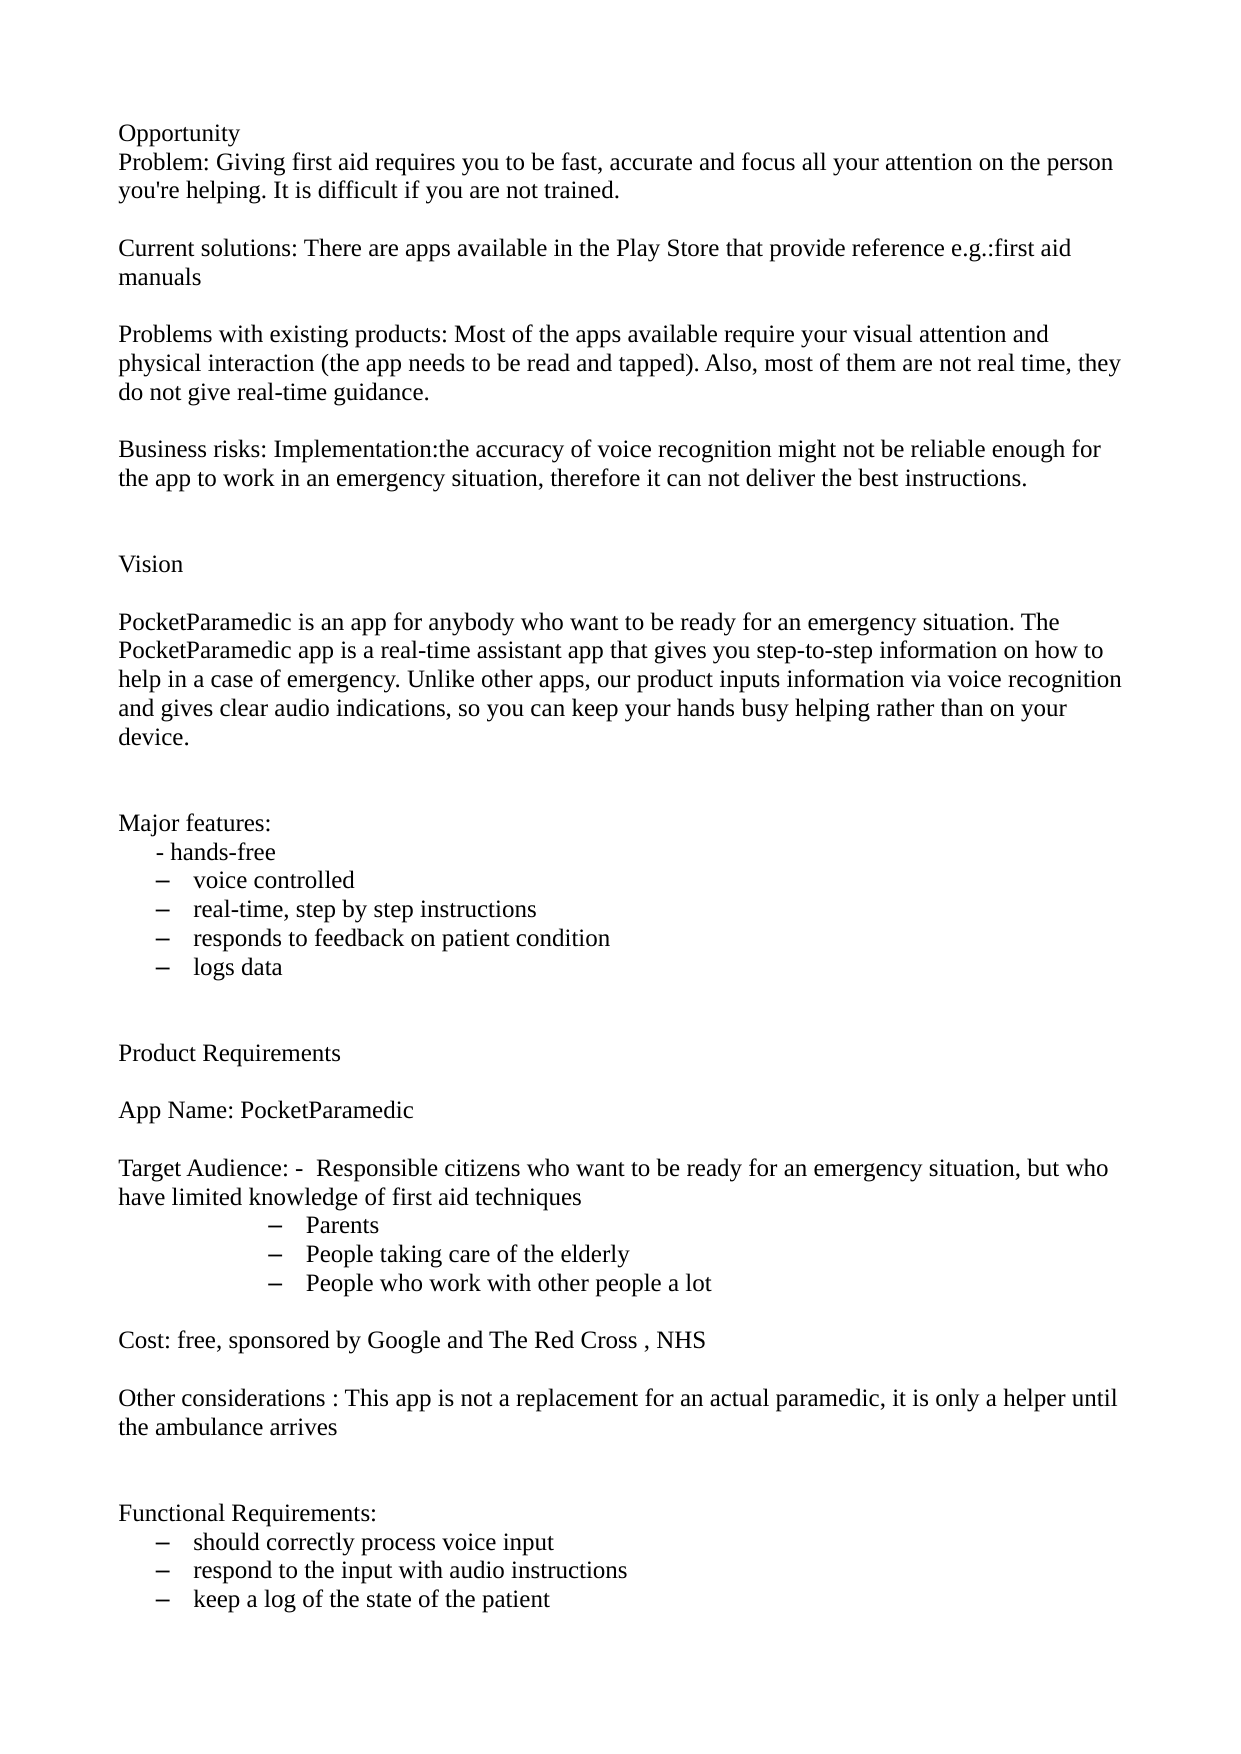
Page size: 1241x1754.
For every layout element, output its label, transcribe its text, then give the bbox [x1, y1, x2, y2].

text Vision [118, 549, 1122, 578]
list respond to the input with audio instructions [156, 1556, 1122, 1584]
list responds to feedback on patient condition [156, 923, 1122, 952]
list voice controlled [156, 866, 1122, 894]
text Cost: free, sponsored by Google and The Red Cross , NHS [118, 1326, 1122, 1354]
list should correctly process voice input [156, 1527, 1122, 1556]
list People who work with other people a lot [268, 1268, 1122, 1297]
list keep a log of the state of the patient [156, 1584, 1122, 1613]
text Major features: [118, 808, 1122, 837]
list People taking care of the elderly [268, 1239, 1122, 1268]
text App Name: PocketParamedic [118, 1096, 1122, 1124]
text Current solutions: There are apps available in the Play Store that provide reference e.g.:first aid manuals [118, 233, 1122, 291]
text Opportunity [118, 118, 1122, 147]
list real-time, step by step instructions [156, 894, 1122, 923]
text Problems with existing products: Most of the apps available require your visual attention and physical interaction (the app needs to be read and tapped). Also, most of them are not real time, they do not give real-time guidance. [118, 319, 1122, 406]
text Problem: Giving first aid requires you to be fast, accurate and focus all your attention on the person you're helping. It is difficult if you are not trained. [118, 147, 1122, 204]
list Parents [268, 1211, 1122, 1239]
text Target Audience: - Responsible citizens who want to be ready for an emergency situation, but who have limited knowledge of first aid techniques [118, 1153, 1122, 1211]
text Business risks: Implementation:the accuracy of voice recognition might not be reliable enough for the app to work in an emergency situation, therefore it can not deliver the best instructions. [118, 434, 1122, 492]
list logs data [156, 952, 1122, 981]
text Functional Requirements: [118, 1498, 1122, 1527]
text Other considerations : This app is not a replacement for an actual paramedic, it is only a helper until the ambulance arrives [118, 1383, 1122, 1441]
text - hands-free [118, 837, 1122, 866]
text PocketParamedic is an app for anybody who want to be ready for an emergency situation. The PocketParamedic app is a real-time assistant app that gives you step-to-step information on how to help in a case of emergency. Unlike other apps, our product inputs information via voice recognition and gives clear audio indications, so you can keep your hands busy helping rather than on your device. [118, 607, 1122, 751]
text Product Requirements [118, 1038, 1122, 1067]
